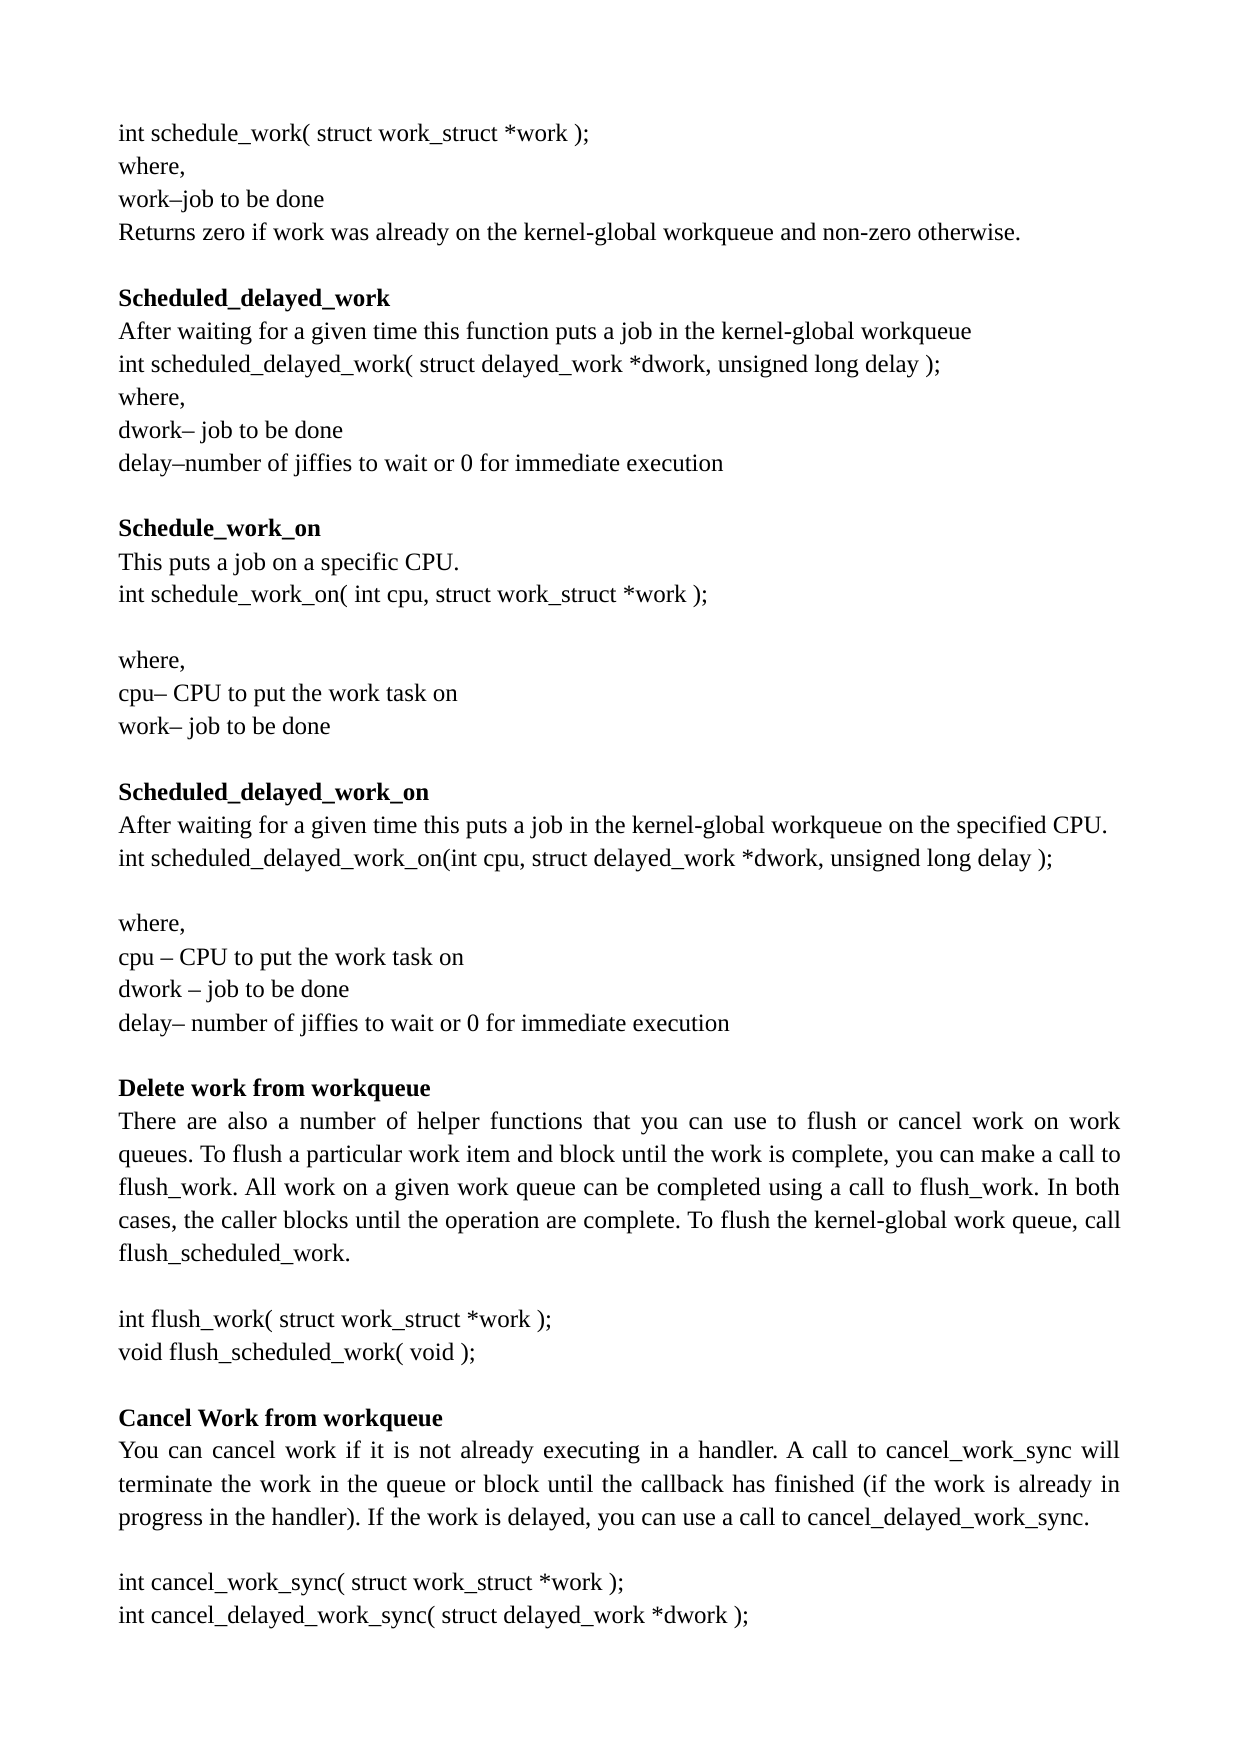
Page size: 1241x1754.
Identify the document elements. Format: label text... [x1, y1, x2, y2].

text int schedule_work( struct work_struct *work ); [118, 118, 1122, 147]
text After waiting for a given time this puts a job in the kernel-global workqueue on the specified CPU. [118, 810, 1122, 839]
text work– job to be done [118, 711, 1122, 740]
text int scheduled_delayed_work( struct delayed_work *dwork, unsigned long delay ); [118, 349, 1122, 378]
text dwork– job to be done [118, 415, 1122, 444]
text where, [118, 908, 1122, 937]
text Schedule_work_on [118, 513, 1122, 542]
text work–job to be done [118, 184, 1122, 213]
text Scheduled_delayed_work_on [118, 777, 1122, 806]
text delay–number of jiffies to wait or 0 for immediate execution [118, 448, 1122, 477]
text There are also a number of helper functions that you can use to flush or cancel work on work queues. To flush a particular work item and block until the work is complete, you can make a call to flush_work. All work on a given work queue can be completed using a call to flush_work. In both cases, the caller blocks until the operation are complete. To flush the kernel-global work queue, call flush_scheduled_work. [118, 1106, 1122, 1267]
text cpu – CPU to put the work task on [118, 942, 1122, 970]
text int flush_work( struct work_struct *work ); [118, 1304, 1122, 1333]
text You can cancel work if it is not already executing in a handler. A call to cancel_work_sync will terminate the work in the queue or block until the callback has finished (if the work is already in progress in the handler). If the work is delayed, you can use a call to cancel_delayed_work_sync. [118, 1436, 1122, 1530]
text dwork – job to be done [118, 974, 1122, 1003]
text void flush_scheduled_work( void ); [118, 1337, 1122, 1366]
text where, [118, 382, 1122, 411]
text where, [118, 151, 1122, 180]
text int cancel_work_sync( struct work_struct *work ); [118, 1567, 1122, 1596]
text This puts a job on a specific CPU. [118, 547, 1122, 575]
text int schedule_work_on( int cpu, struct work_struct *work ); [118, 579, 1122, 608]
text Delete work from workqueue [118, 1073, 1122, 1102]
text Scheduled_delayed_work [118, 283, 1122, 312]
text delay– number of jiffies to wait or 0 for immediate execution [118, 1008, 1122, 1036]
text int scheduled_delayed_work_on(int cpu, struct delayed_work *dwork, unsigned long delay ); [118, 843, 1122, 872]
text Cancel Work from workqueue [118, 1403, 1122, 1431]
text cpu– CPU to put the work task on [118, 678, 1122, 707]
text After waiting for a given time this function puts a job in the kernel-global workqueue [118, 316, 1122, 344]
text Returns zero if work was already on the kernel-global workqueue and non-zero otherwise. [118, 217, 1122, 246]
text where, [118, 645, 1122, 674]
text int cancel_delayed_work_sync( struct delayed_work *dwork ); [118, 1600, 1122, 1629]
